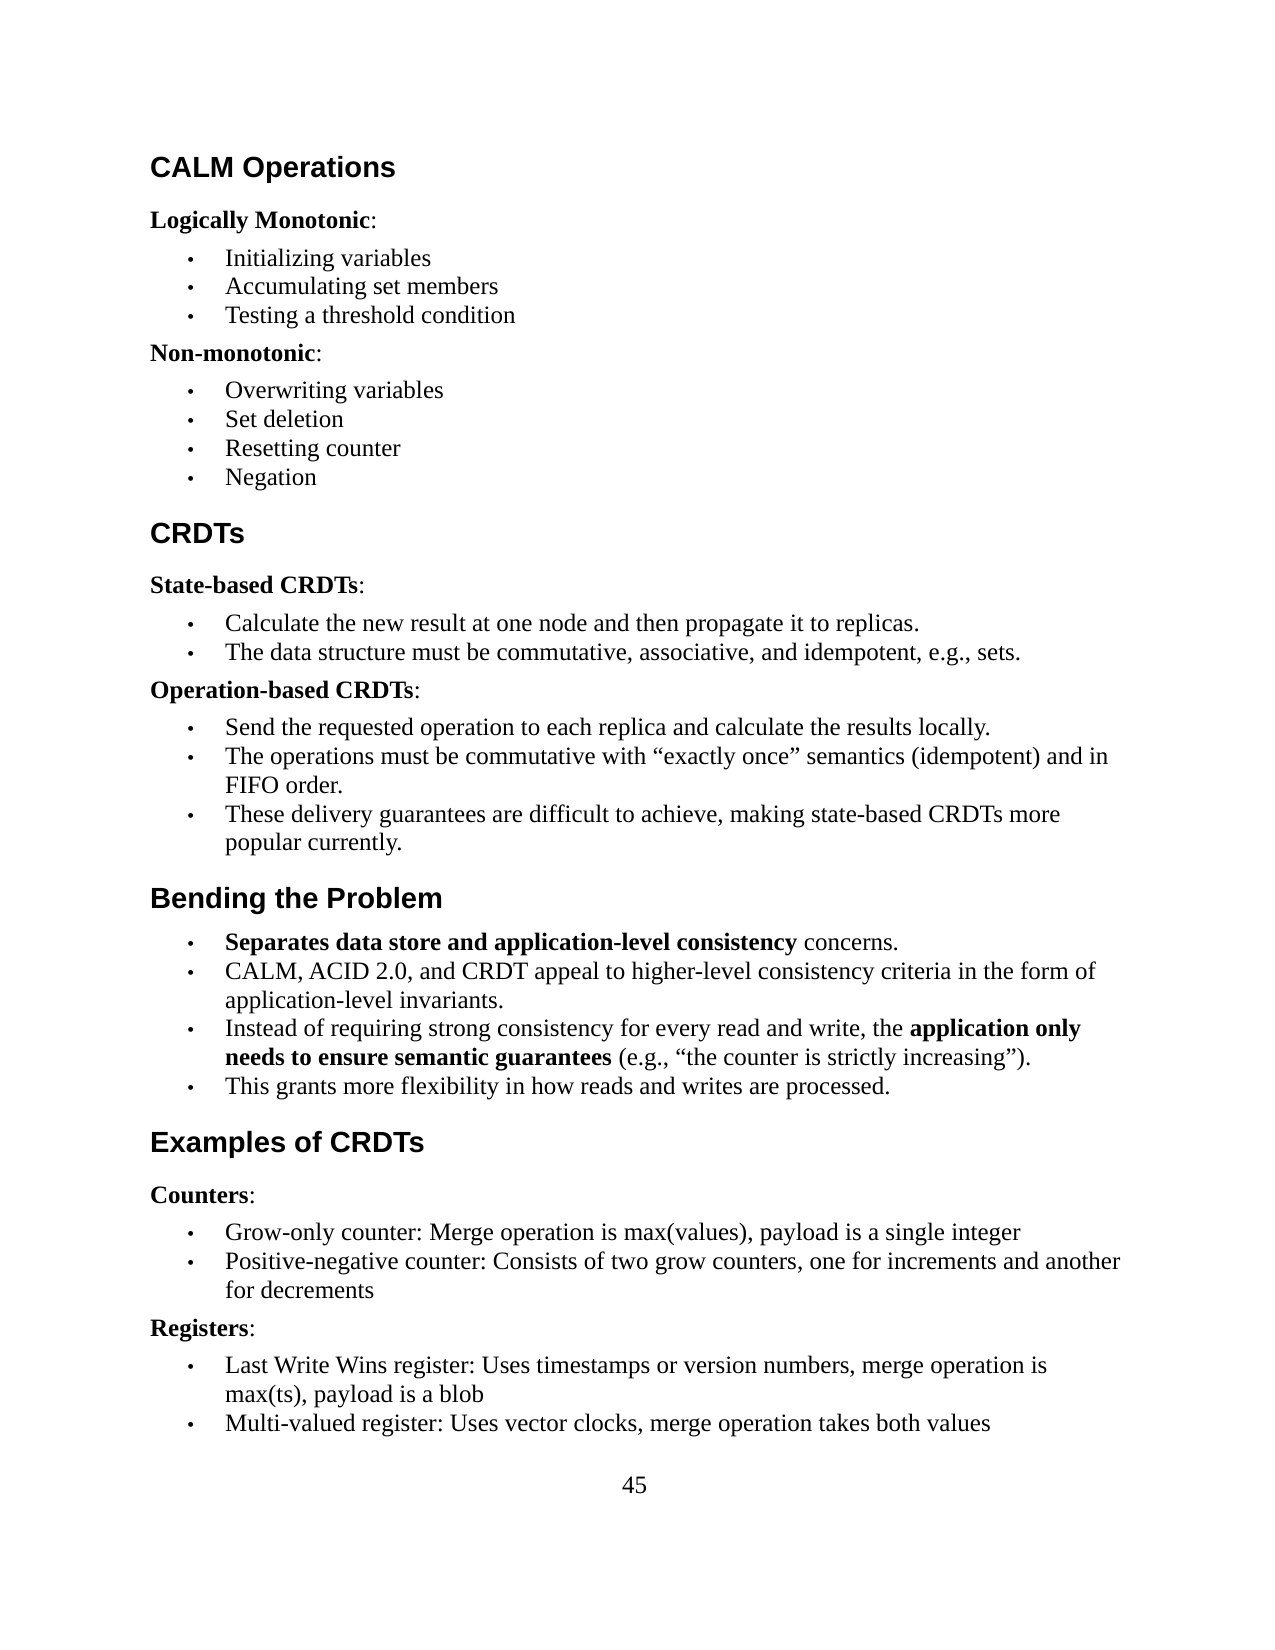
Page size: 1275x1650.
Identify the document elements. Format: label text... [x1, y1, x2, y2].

list These delivery guarantees are difficult to achieve, making state-based CRDTs more popular currently. [187, 799, 1125, 856]
subtitle Examples of CRDTs [150, 1125, 1125, 1158]
text Operation-based CRDTs: [150, 675, 1125, 703]
list Last Write Wins register: Uses timestamps or version numbers, merge operation is max(ts), payload is a blob [187, 1350, 1125, 1408]
list Accumulating set members [187, 271, 1125, 300]
list Initializing variables [187, 243, 1125, 271]
list Instead of requiring strong consistency for every read and write, the application only needs to ensure semantic guarantees (e.g., “the counter is strictly increasing”). [187, 1013, 1125, 1071]
text Non-monotonic: [150, 338, 1125, 367]
subtitle CALM Operations [150, 150, 1125, 183]
list Negation [187, 462, 1125, 491]
list The operations must be commutative with “exactly once” semantics (idempotent) and in FIFO order. [187, 741, 1125, 799]
list CALM, ACID 2.0, and CRDT appeal to higher-level consistency criteria in the form of application-level invariants. [187, 956, 1125, 1013]
list Overwriting variables [187, 376, 1125, 404]
list Send the requested operation to each replica and calculate the results locally. [187, 712, 1125, 741]
list Testing a threshold condition [187, 300, 1125, 329]
list Positive-negative counter: Consists of two grow counters, one for increments and another for decrements [187, 1246, 1125, 1304]
list Set deletion [187, 404, 1125, 433]
list The data structure must be commutative, associative, and idempotent, e.g., sets. [187, 637, 1125, 666]
list Grow-only counter: Merge operation is max(values), payload is a single integer [187, 1217, 1125, 1246]
subtitle Bending the Problem [150, 881, 1125, 915]
text Logically Monotonic: [150, 205, 1125, 234]
list Multi-valued register: Uses vector clocks, merge operation takes both values [187, 1408, 1125, 1437]
text State-based CRDTs: [150, 571, 1125, 599]
subtitle CRDTs [150, 516, 1125, 549]
list Calculate the new result at one node and then propagate it to replicas. [187, 608, 1125, 637]
text Counters: [150, 1180, 1125, 1208]
text Registers: [150, 1313, 1125, 1341]
list Resetting counter [187, 433, 1125, 462]
list This grants more flexibility in how reads and writes are processed. [187, 1071, 1125, 1100]
list Separates data store and application-level consistency concerns. [187, 927, 1125, 956]
